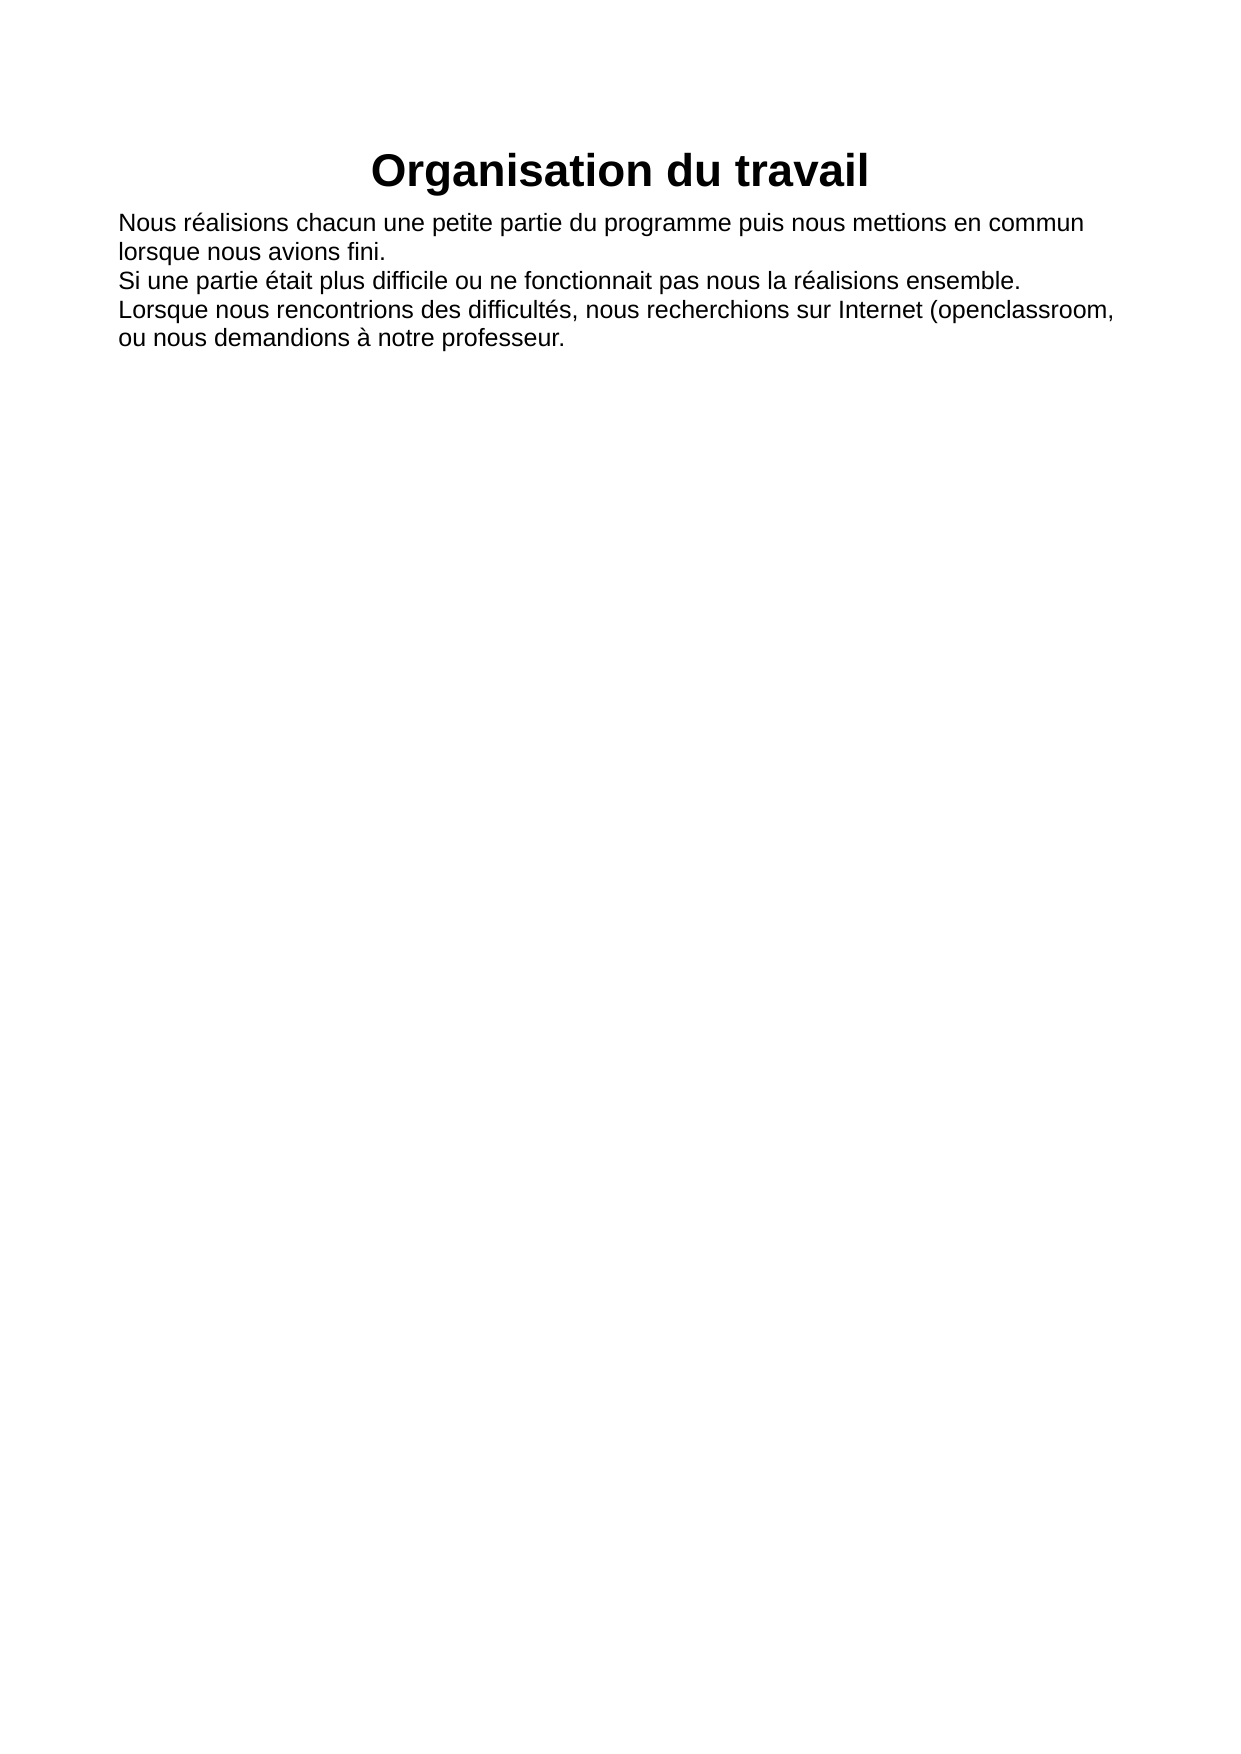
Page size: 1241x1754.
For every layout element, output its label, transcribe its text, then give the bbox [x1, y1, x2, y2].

text Si une partie était plus difficile ou ne fonctionnait pas nous la réalisions ensemble. [118, 266, 1122, 294]
text Lorsque nous rencontrions des difficultés, nous recherchions sur Internet (openclassroom, ou nous demandions à notre professeur. [118, 294, 1122, 352]
text Nous réalisions chacun une petite partie du programme puis nous mettions en commun lorsque nous avions fini. [118, 208, 1122, 266]
subtitle Organisation du travail [118, 143, 1122, 196]
